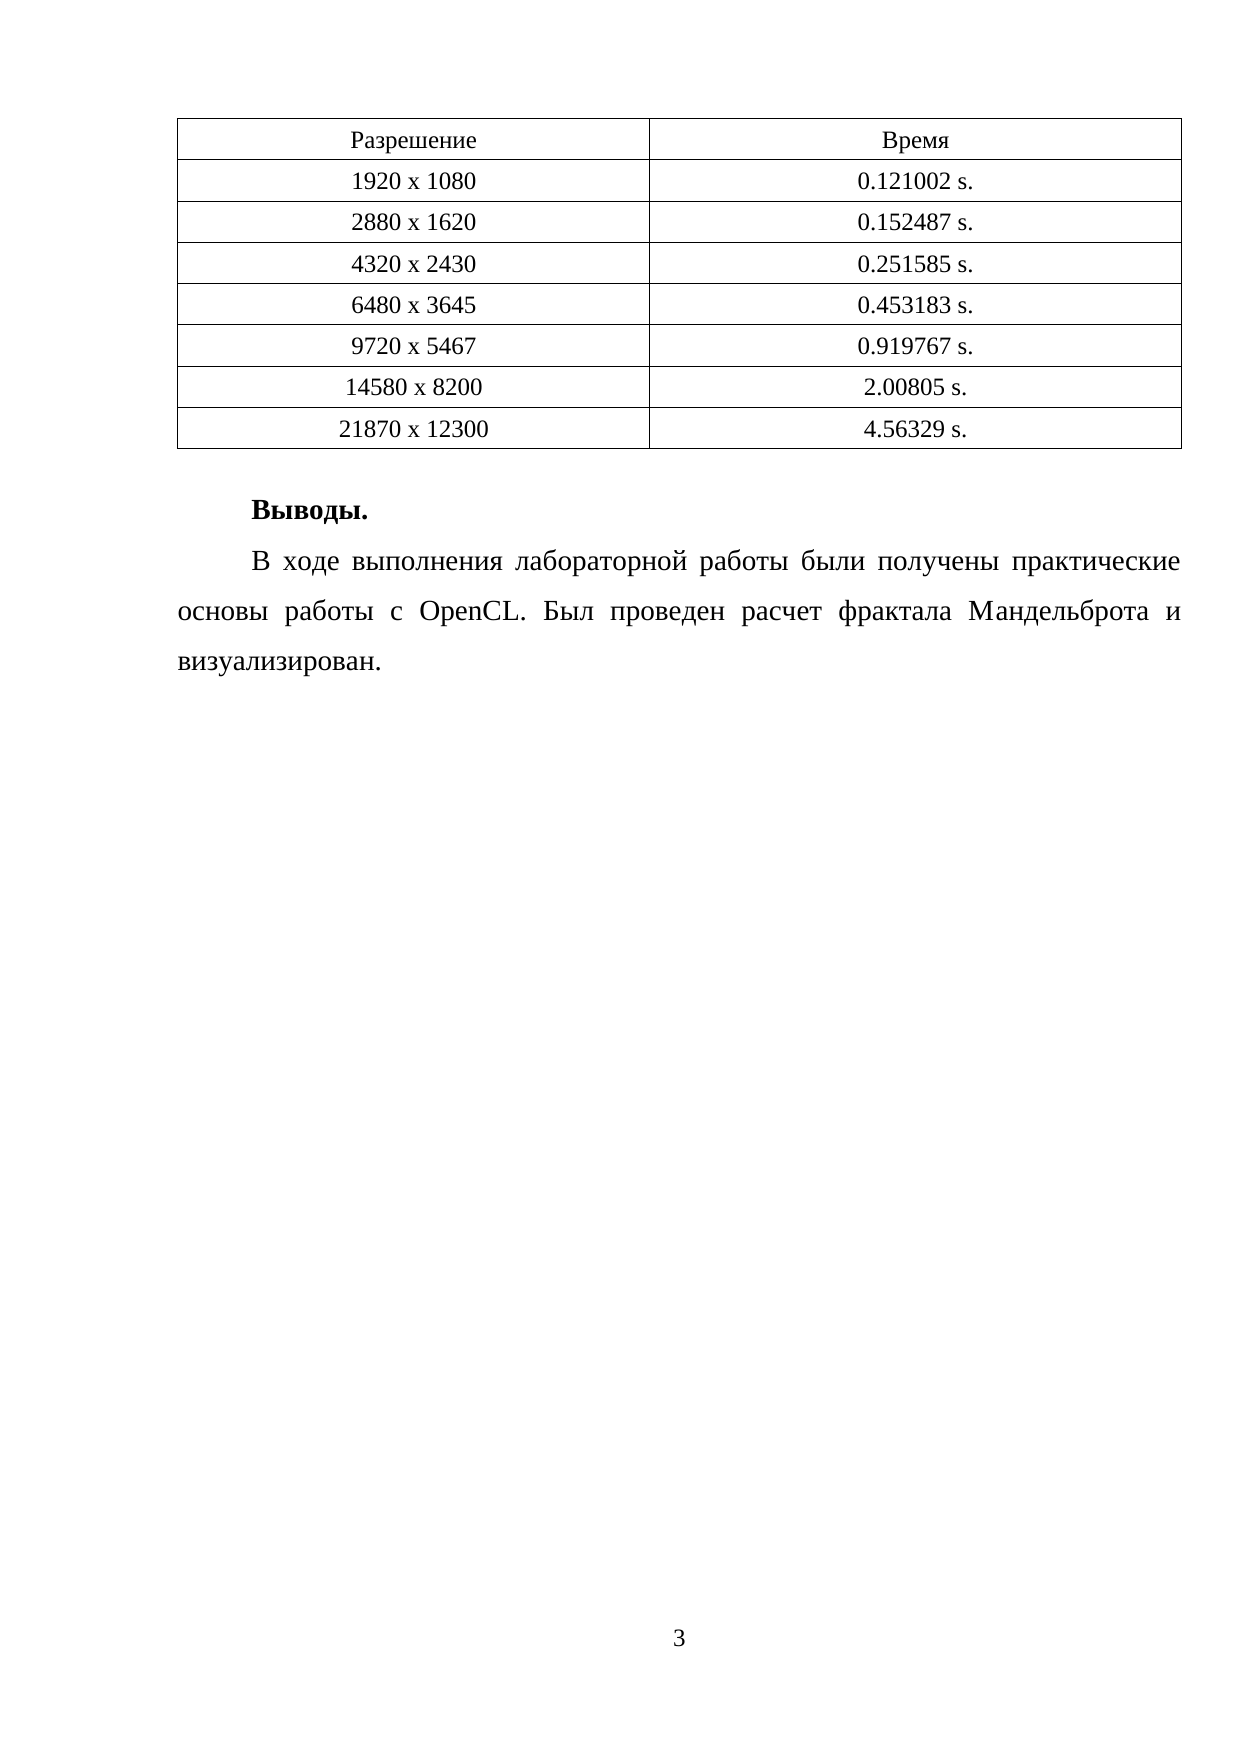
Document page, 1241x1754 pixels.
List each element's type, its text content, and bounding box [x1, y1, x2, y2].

table_cell 21870 x 12300 [178, 408, 649, 448]
table_cell 0.152487 s. [650, 202, 1181, 242]
table_cell 0.453183 s. [650, 284, 1181, 324]
table_header Время [650, 119, 1181, 159]
table_cell 4320 x 2430 [178, 243, 649, 283]
table_cell 9720 x 5467 [178, 325, 649, 366]
table_cell 2880 x 1620 [178, 202, 649, 242]
text Выводы. [177, 492, 1181, 526]
table_cell 2.00805 s. [650, 367, 1181, 407]
table_cell 6480 x 3645 [178, 284, 649, 324]
table_cell 4.56329 s. [650, 408, 1181, 448]
text В ходе выполнения лабораторной работы были получены практические основы работы с OpenCL. Был проведен расчет фрактала Мандельброта и визуализирован. [177, 543, 1181, 677]
table_cell 0.251585 s. [650, 243, 1181, 283]
table_cell 14580 x 8200 [178, 367, 649, 407]
table_cell 1920 x 1080 [178, 160, 649, 201]
table_cell 0.121002 s. [650, 160, 1181, 201]
table_cell 0.919767 s. [650, 325, 1181, 366]
table_header Разрешение [178, 119, 649, 159]
